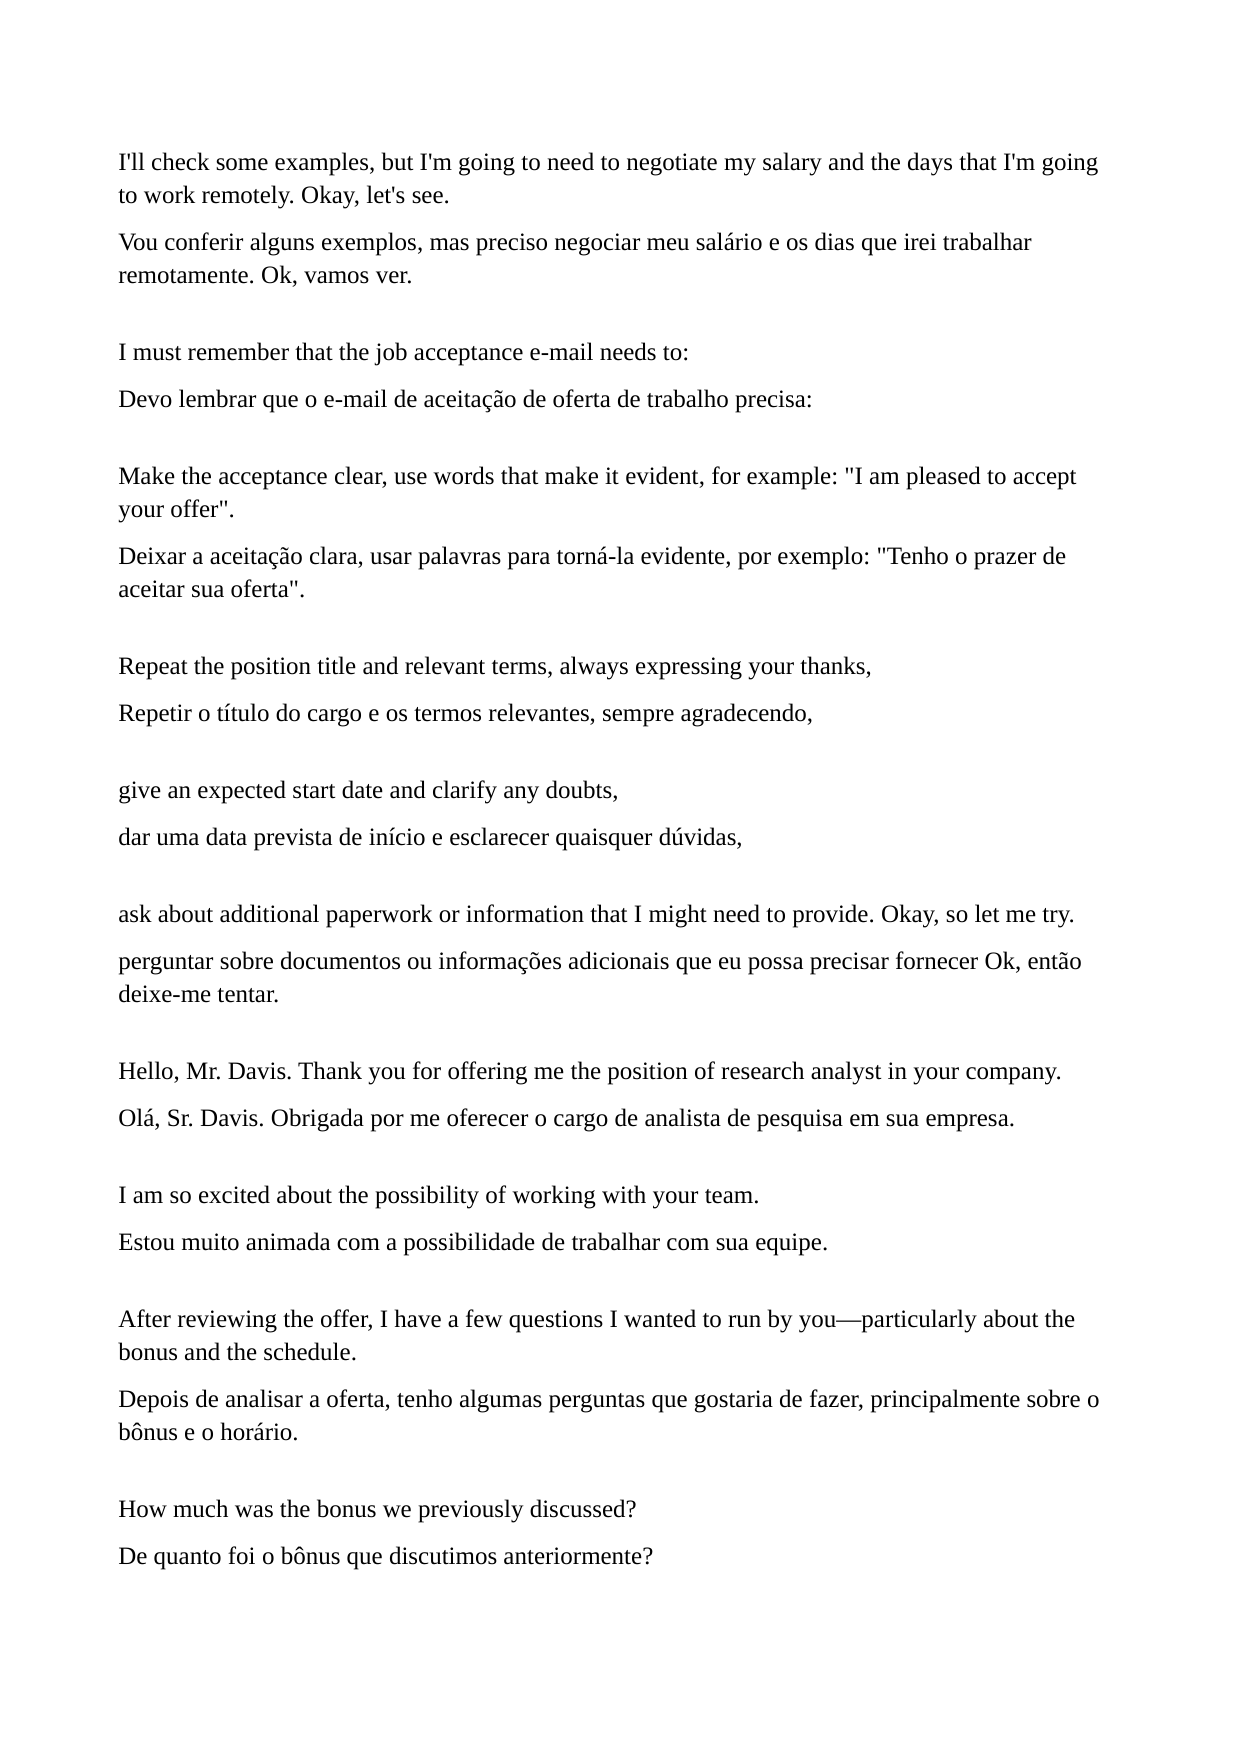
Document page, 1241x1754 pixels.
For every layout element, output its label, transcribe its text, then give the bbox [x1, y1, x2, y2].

text perguntar sobre documentos ou informações adicionais que eu possa precisar fornecer Ok, então deixe-me tentar. [118, 946, 1122, 1008]
text Deixar a aceitação clara, usar palavras para torná-la evidente, por exemplo: "Tenho o prazer de aceitar sua oferta". [118, 541, 1122, 603]
text Vou conferir alguns exemplos, mas preciso negociar meu salário e os dias que irei trabalhar remotamente. Ok, vamos ver. [118, 227, 1122, 289]
text I must remember that the job acceptance e-mail needs to: [118, 337, 1122, 366]
text dar uma data prevista de início e esclarecer quaisquer dúvidas, [118, 822, 1122, 851]
text Repeat the position title and relevant terms, always expressing your thanks, [118, 651, 1122, 679]
text ask about additional paperwork or information that I might need to provide. Okay, so let me try. [118, 899, 1122, 927]
text I am so excited about the possibility of working with your team. [118, 1180, 1122, 1208]
text Devo lembrar que o e-mail de aceitação de oferta de trabalho precisa: [118, 384, 1122, 413]
text Depois de analisar a oferta, tenho algumas perguntas que gostaria de fazer, principalmente sobre o bônus e o horário. [118, 1384, 1122, 1446]
text Repetir o título do cargo e os termos relevantes, sempre agradecendo, [118, 698, 1122, 727]
text How much was the bonus we previously discussed? [118, 1494, 1122, 1522]
text After reviewing the offer, I have a few questions I wanted to run by you—particularly about the bonus and the schedule. [118, 1304, 1122, 1365]
text Hello, Mr. Davis. Thank you for offering me the position of research analyst in your company. [118, 1056, 1122, 1084]
text give an expected start date and clarify any doubts, [118, 775, 1122, 803]
text Make the acceptance clear, use words that make it evident, for example: "I am pleased to accept your offer". [118, 461, 1122, 523]
text Estou muito animada com a possibilidade de trabalhar com sua equipe. [118, 1227, 1122, 1256]
text I'll check some examples, but I'm going to need to negotiate my salary and the days that I'm going to work remotely. Okay, let's see. [118, 147, 1122, 209]
text De quanto foi o bônus que discutimos anteriormente? [118, 1541, 1122, 1570]
text Olá, Sr. Davis. Obrigada por me oferecer o cargo de analista de pesquisa em sua empresa. [118, 1103, 1122, 1132]
